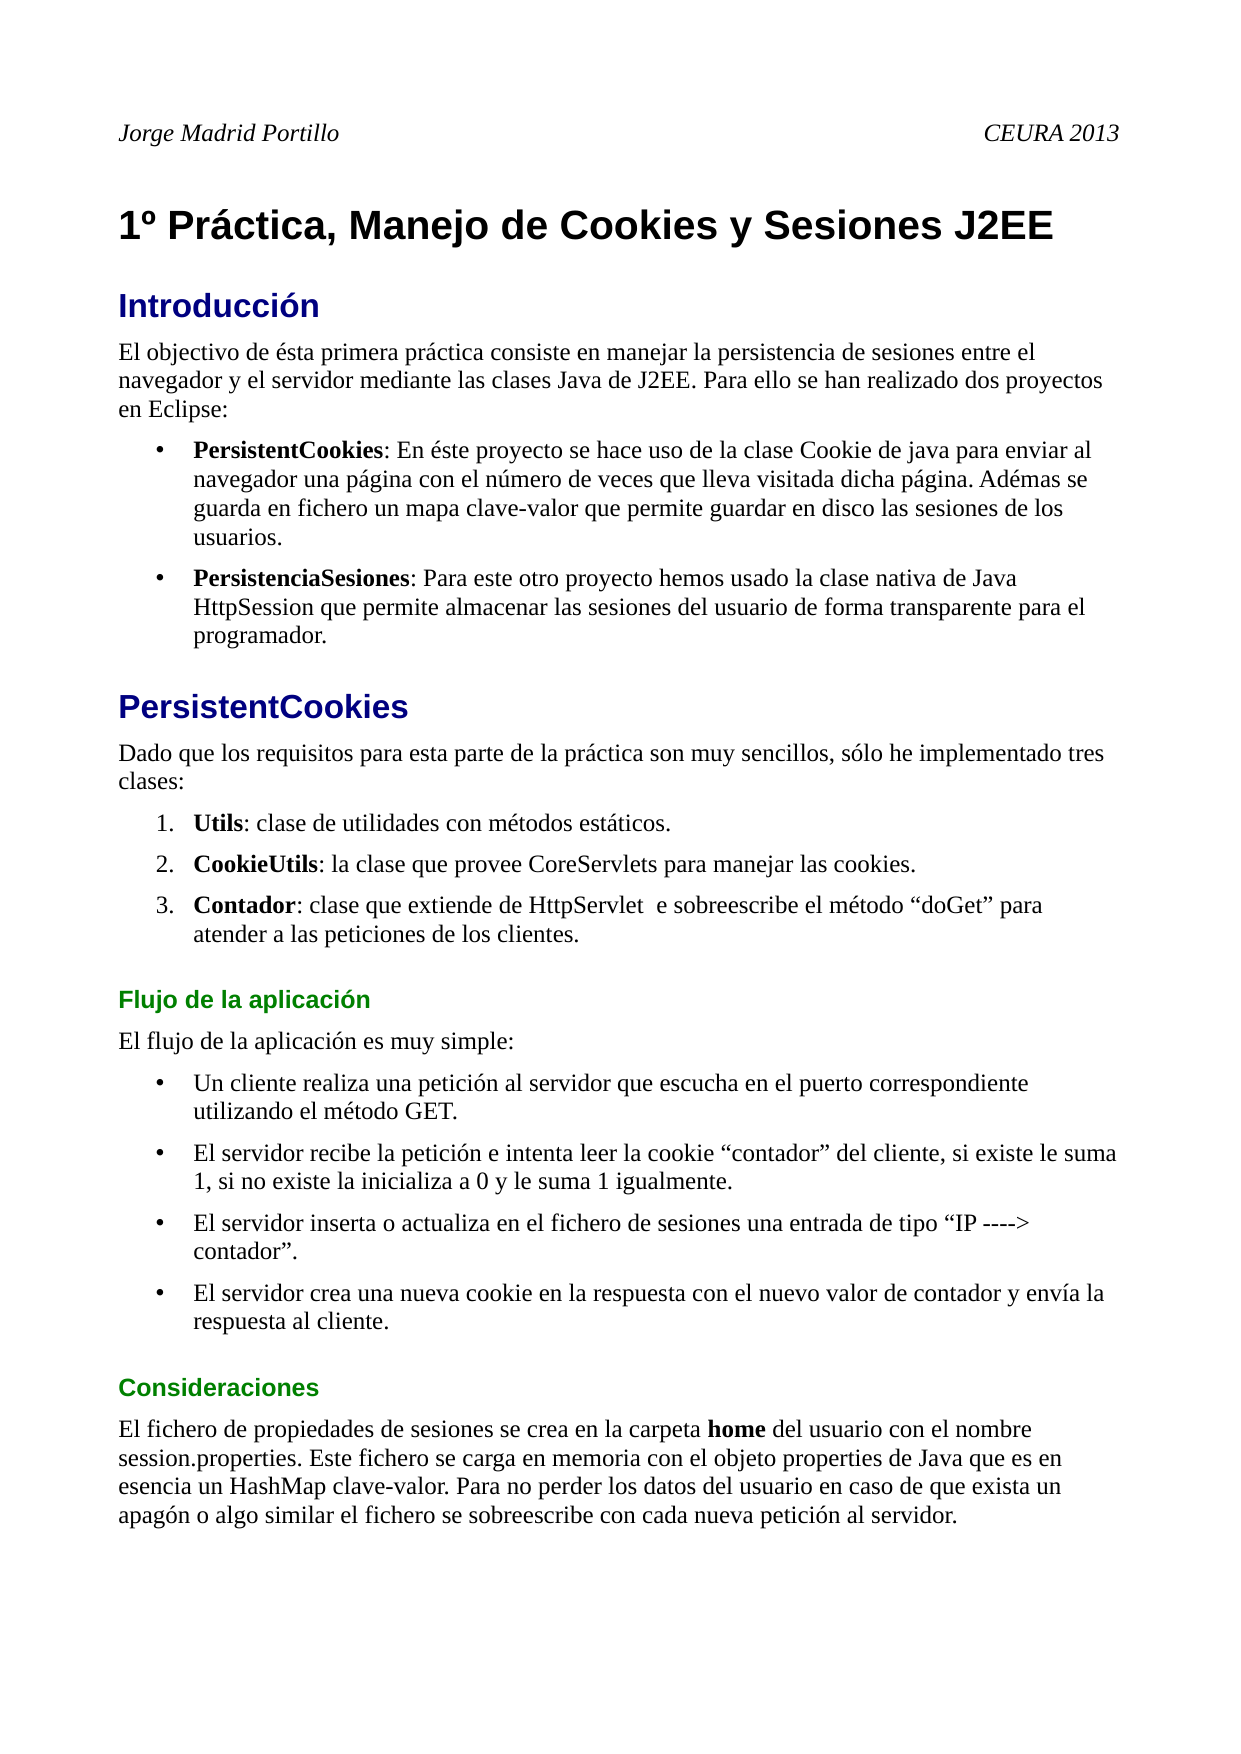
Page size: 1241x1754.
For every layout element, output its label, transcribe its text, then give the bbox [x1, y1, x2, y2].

subtitle Consideraciones [118, 1373, 1122, 1401]
list Utils: clase de utilidades con métodos estáticos. [156, 808, 1122, 836]
list Contador: clase que extiende de HttpServlet e sobreescribe el método “doGet” para atender a las peticiones de los clientes. [156, 890, 1122, 948]
list CookieUtils: la clase que provee CoreServlets para manejar las cookies. [156, 849, 1122, 878]
subtitle Introducción [118, 286, 1122, 324]
list El servidor inserta o actualiza en el fichero de sesiones una entrada de tipo “IP ----> contador”. [156, 1208, 1122, 1265]
subtitle 1º Práctica, Manejo de Cookies y Sesiones J2EE [118, 201, 1122, 248]
list El servidor recibe la petición e intenta leer la cookie “contador” del cliente, si existe le suma 1, si no existe la inicializa a 0 y le suma 1 igualmente. [156, 1138, 1122, 1195]
text El flujo de la aplicación es muy simple: [118, 1026, 1122, 1055]
text Dado que los requisitos para esta parte de la práctica son muy sencillos, sólo he implementado tres clases: [118, 738, 1122, 795]
subtitle Flujo de la aplicación [118, 985, 1122, 1014]
text El fichero de propiedades de sesiones se crea en la carpeta home del usuario con el nombre session.properties. Este fichero se carga en memoria con el objeto properties de Java que es en esencia un HashMap clave-valor. Para no perder los datos del usuario en caso de que exista un apagón o algo similar el fichero se sobreescribe con cada nueva petición al servidor. [118, 1414, 1122, 1529]
subtitle PersistentCookies [118, 687, 1122, 725]
list PersistentCookies: En éste proyecto se hace uso de la clase Cookie de java para enviar al navegador una página con el número de veces que lleva visitada dicha página. Adémas se guarda en fichero un mapa clave-valor que permite guardar en disco las sesiones de los usuarios. [156, 436, 1122, 551]
list El servidor crea una nueva cookie en la respuesta con el nuevo valor de contador y envía la respuesta al cliente. [156, 1278, 1122, 1335]
list Un cliente realiza una petición al servidor que escucha en el puerto correspondiente utilizando el método GET. [156, 1068, 1122, 1125]
text El objectivo de ésta primera práctica consiste en manejar la persistencia de sesiones entre el navegador y el servidor mediante las clases Java de J2EE. Para ello se han realizado dos proyectos en Eclipse: [118, 337, 1122, 423]
list PersistenciaSesiones: Para este otro proyecto hemos usado la clase nativa de Java HttpSession que permite almacenar las sesiones del usuario de forma transparente para el programador. [156, 563, 1122, 649]
